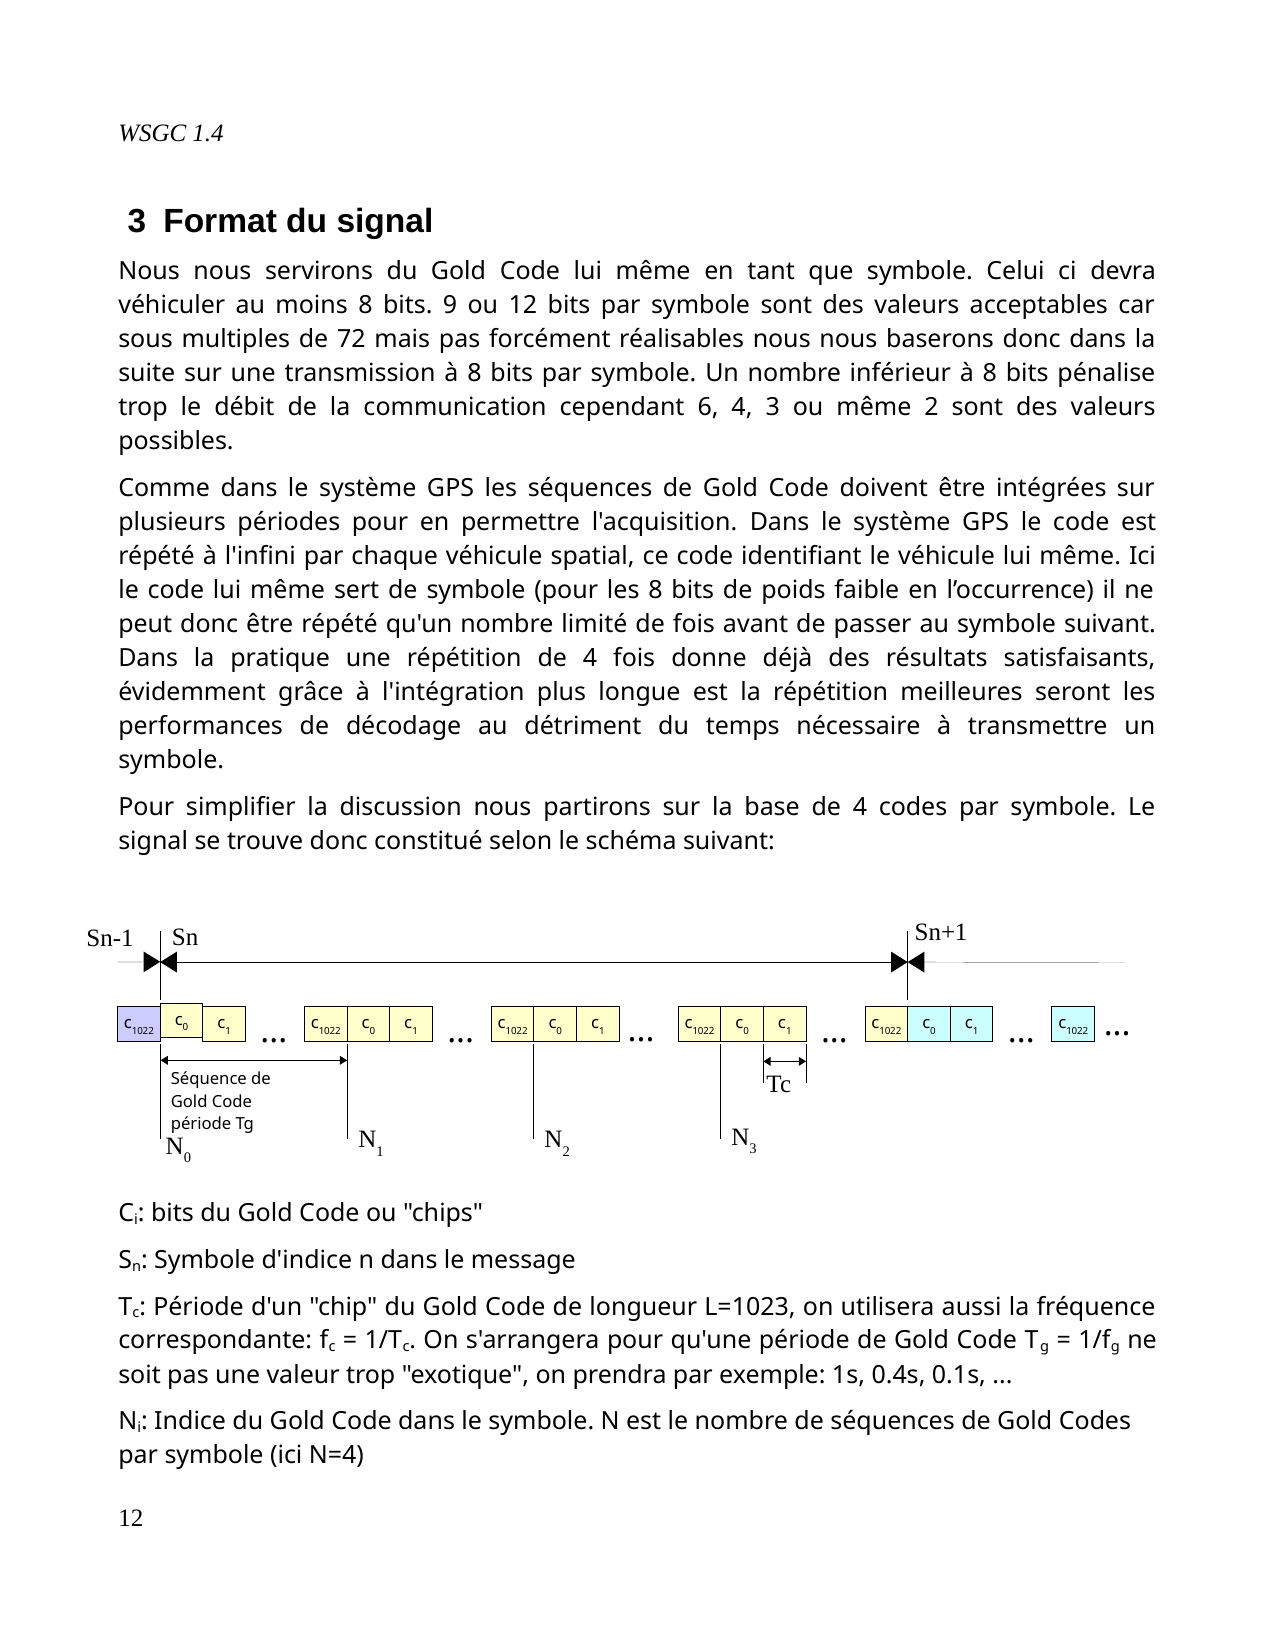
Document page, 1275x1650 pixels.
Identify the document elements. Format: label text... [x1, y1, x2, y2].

text Ni: Indice du Gold Code dans le symbole. N est le nombre de séquences de Gold Codes par symbole (ici N=4) [118, 1403, 1157, 1471]
text Sn: Symbole d'indice n dans le message [118, 1242, 1157, 1276]
text Pour simplifier la discussion nous partirons sur la base de 4 codes par symbole. Le signal se trouve donc constitué selon le schéma suivant: [118, 788, 1157, 857]
text Nous nous servirons du Gold Code lui même en tant que symbole. Celui ci devra véhiculer au moins 8 bits. 9 ou 12 bits par symbole sont des valeurs acceptables car sous multiples de 72 mais pas forcément réalisables nous nous baserons donc dans la suite sur une transmission à 8 bits par symbole. Un nombre inférieur à 8 bits pénalise trop le débit de la communication cependant 6, 4, 3 ou même 2 sont des valeurs possibles. [118, 252, 1157, 457]
text Comme dans le système GPS les séquences de Gold Code doivent être intégrées sur plusieurs périodes pour en permettre l'acquisition. Dans le système GPS le code est répété à l'infini par chaque véhicule spatial, ce code identifiant le véhicule lui même. Ici le code lui même sert de symbole (pour les 8 bits de poids faible en l’occurrence) il ne peut donc être répété qu'un nombre limité de fois avant de passer au symbole suivant. Dans la pratique une répétition de 4 fois donne déjà des résultats satisfaisants, évidemment grâce à l'intégration plus longue est la répétition meilleures seront les performances de décodage au détriment du temps nécessaire à transmettre un symbole. [118, 469, 1157, 776]
text Ci: bits du Gold Code ou "chips" [118, 1195, 1157, 1229]
text Tc: Période d'un "chip" du Gold Code de longueur L=1023, on utilisera aussi la fréquence correspondante: fc = 1/Tc. On s'arrangera pour qu'une période de Gold Code Tg = 1/fg ne soit pas une valeur trop "exotique", on prendra par exemple: 1s, 0.4s, 0.1s, ... [118, 1288, 1157, 1390]
subtitle Format du signal [118, 201, 1157, 240]
